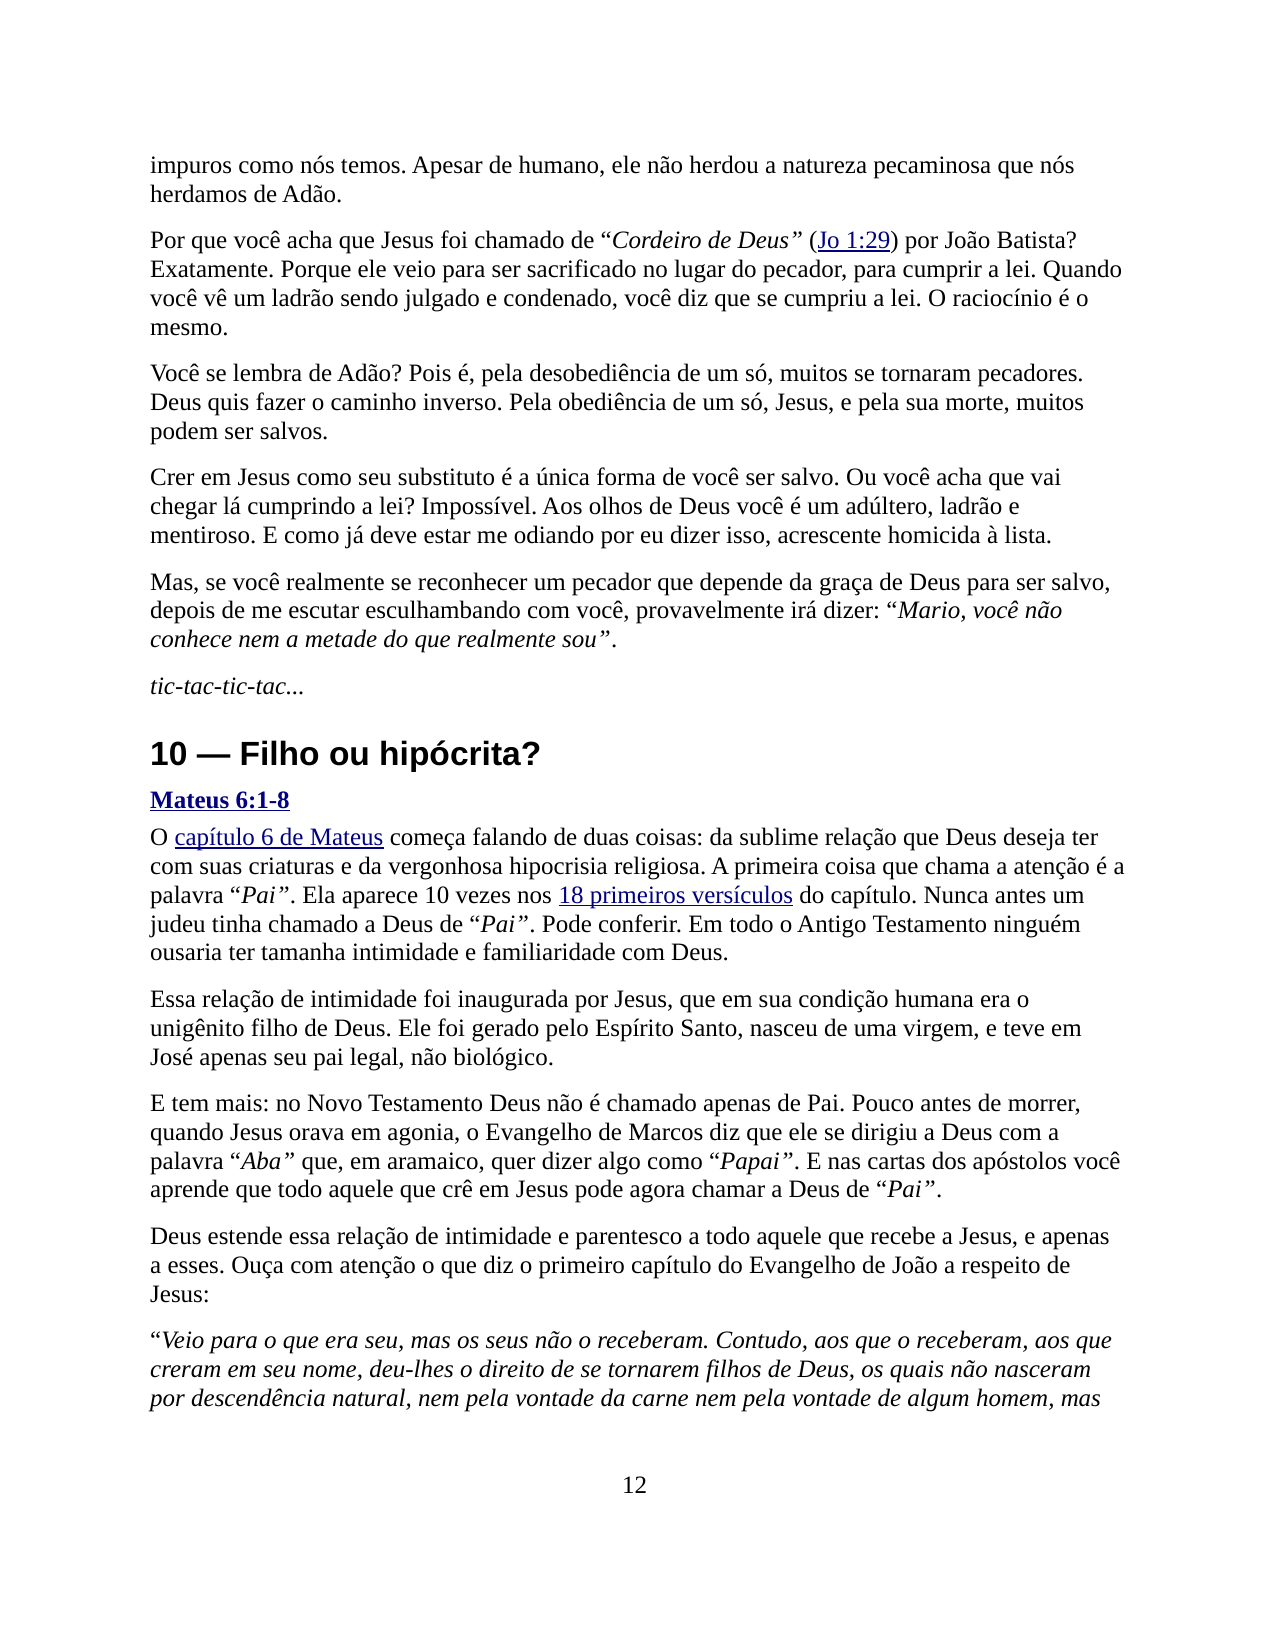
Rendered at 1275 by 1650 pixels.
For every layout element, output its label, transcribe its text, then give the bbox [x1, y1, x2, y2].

text Mateus 6:1-8 [150, 785, 1125, 813]
text Deus estende essa relação de intimidade e parentesco a todo aquele que recebe a Jesus, e apenas a esses. Ouça com atenção o que diz o primeiro capítulo do Evangelho de João a respeito de Jesus: [150, 1221, 1125, 1307]
subtitle 10 — Filho ou hipócrita? [150, 733, 1125, 772]
text impuros como nós temos. Apesar de humano, ele não herdou a natureza pecaminosa que nós herdamos de Adão. [150, 150, 1125, 207]
text tic-tac-tic-tac... [150, 671, 1125, 699]
text “Veio para o que era seu, mas os seus não o receberam. Contudo, aos que o receberam, aos que creram em seu nome, deu-lhes o direito de se tornarem filhos de Deus, os quais não nasceram por descendência natural, nem pela vontade da carne nem pela vontade de algum homem, mas [150, 1325, 1125, 1412]
text Mas, se você realmente se reconhecer um pecador que depende da graça de Deus para ser salvo, depois de me escutar esculhambando com você, provavelmente irá dizer: “Mario, você não conhece nem a metade do que realmente sou”. [150, 567, 1125, 653]
text Crer em Jesus como seu substituto é a única forma de você ser salvo. Ou você acha que vai chegar lá cumprindo a lei? Impossível. Aos olhos de Deus você é um adúltero, ladrão e mentiroso. E como já deve estar me odiando por eu dizer isso, acrescente homicida à lista. [150, 462, 1125, 549]
text Por que você acha que Jesus foi chamado de “Cordeiro de Deus” (Jo 1:29) por João Batista? Exatamente. Porque ele veio para ser sacrificado no lugar do pecador, para cumprir a lei. Quando você vê um ladrão sendo julgado e condenado, você diz que se cumpriu a lei. O raciocínio é o mesmo. [150, 225, 1125, 340]
text Você se lembra de Adão? Pois é, pela desobediência de um só, muitos se tornaram pecadores. Deus quis fazer o caminho inverso. Pela obediência de um só, Jesus, e pela sua morte, muitos podem ser salvos. [150, 358, 1125, 444]
text E tem mais: no Novo Testamento Deus não é chamado apenas de Pai. Pouco antes de morrer, quando Jesus orava em agonia, o Evangelho de Marcos diz que ele se dirigiu a Deus com a palavra “Aba” que, em aramaico, quer dizer algo como “Papai”. E nas cartas dos apóstolos você aprende que todo aquele que crê em Jesus pode agora chamar a Deus de “Pai”. [150, 1088, 1125, 1203]
text O capítulo 6 de Mateus começa falando de duas coisas: da sublime relação que Deus deseja ter com suas criaturas e da vergonhosa hipocrisia religiosa. A primeira coisa que chama a atenção é a palavra “Pai”. Ela aparece 10 vezes nos 18 primeiros versículos do capítulo. Nunca antes um judeu tinha chamado a Deus de “Pai”. Pode conferir. Em todo o Antigo Testamento ninguém ousaria ter tamanha intimidade e familiaridade com Deus. [150, 822, 1125, 966]
text Essa relação de intimidade foi inaugurada por Jesus, que em sua condição humana era o unigênito filho de Deus. Ele foi gerado pelo Espírito Santo, nasceu de uma virgem, e teve em José apenas seu pai legal, não biológico. [150, 984, 1125, 1070]
